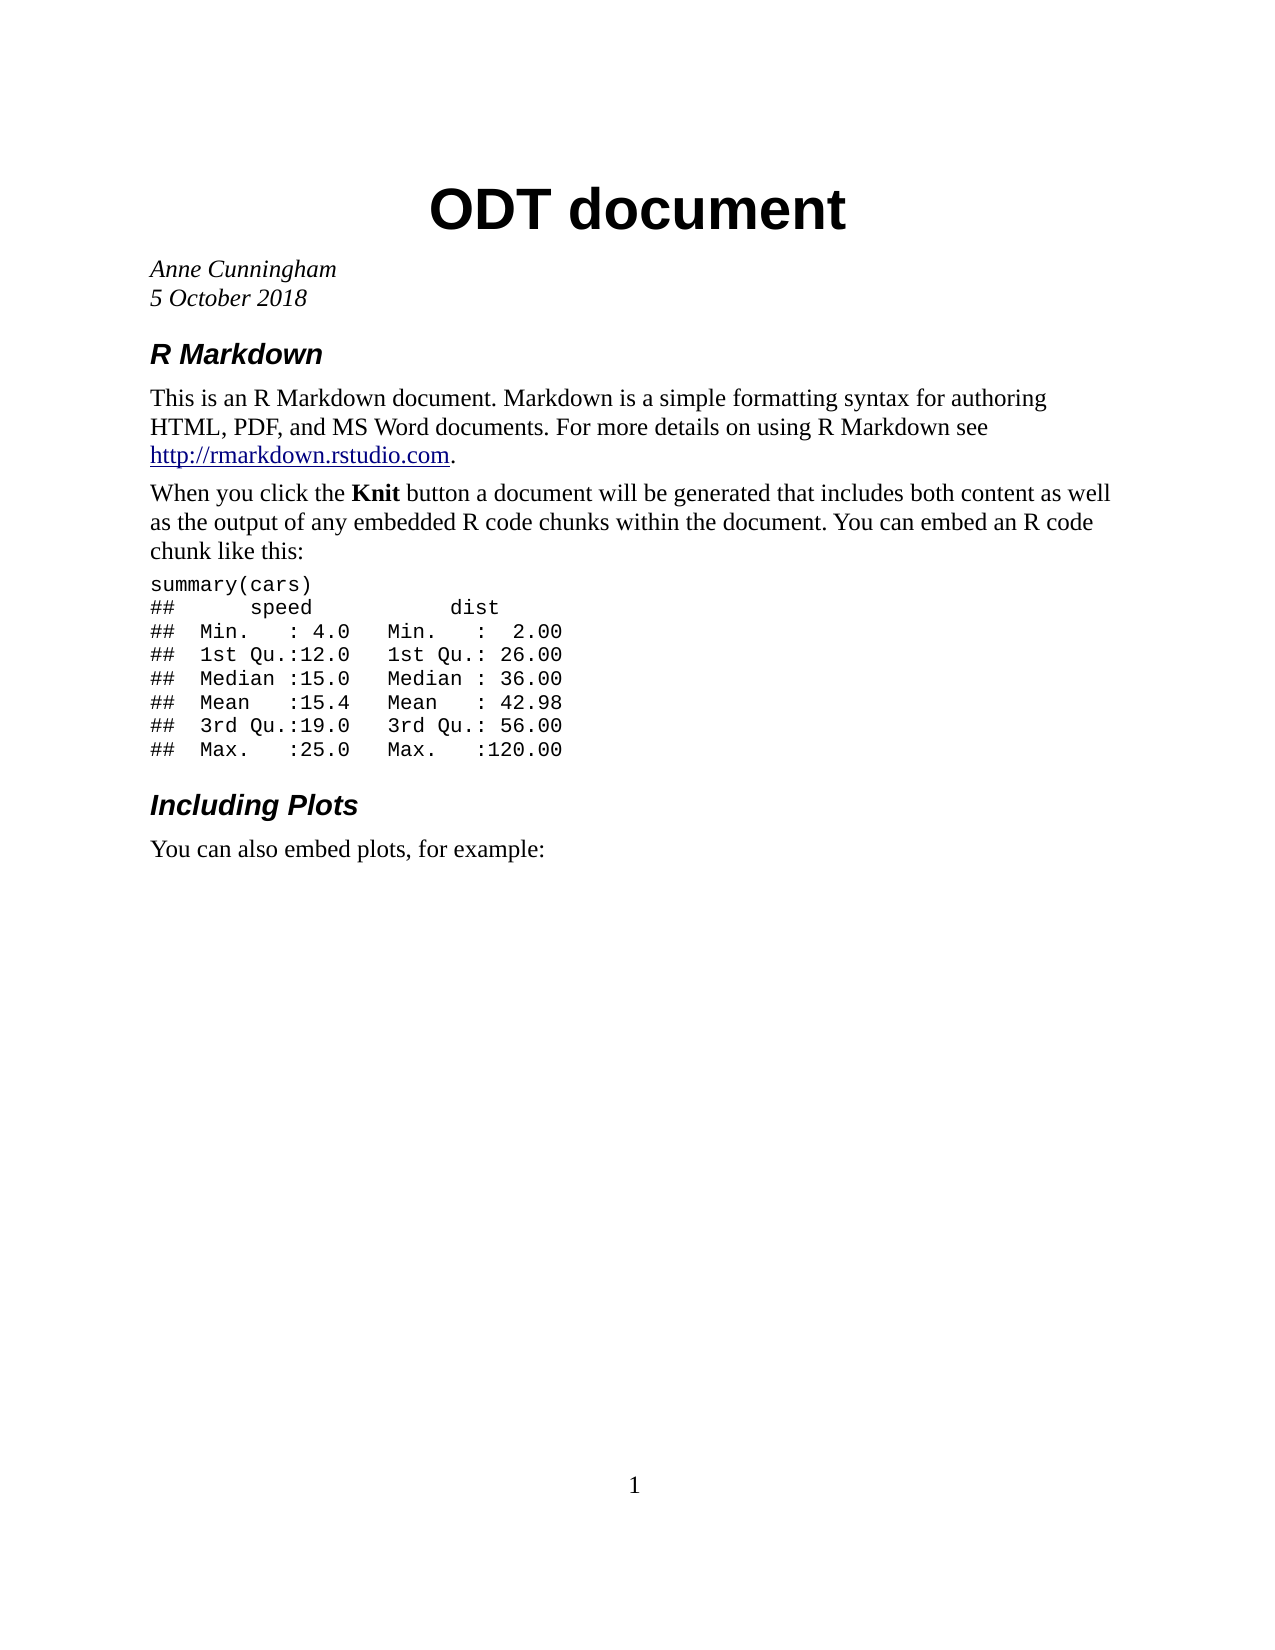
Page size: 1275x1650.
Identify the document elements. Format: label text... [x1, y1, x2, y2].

text ## Max. :25.0 Max. :120.00 [150, 739, 1125, 763]
text ## speed dist [150, 597, 1125, 621]
subtitle Including Plots [150, 788, 1125, 821]
text summary(cars) [150, 573, 1125, 597]
text ## Median :15.0 Median : 36.00 [150, 668, 1125, 692]
text When you click the Knit button a document will be generated that includes both content as well as the output of any embedded R code chunks within the document. You can embed an R code chunk like this: [150, 478, 1125, 564]
text ## 1st Qu.:12.0 1st Qu.: 26.00 [150, 644, 1125, 668]
text ## Min. : 4.0 Min. : 2.00 [150, 621, 1125, 644]
text This is an R Markdown document. Markdown is a simple formatting syntax for authoring HTML, PDF, and MS Word documents. For more details on using R Markdown see http://rmarkdown.rstudio.com. [150, 383, 1125, 469]
text Anne Cunningham [150, 254, 1125, 283]
text ## 3rd Qu.:19.0 3rd Qu.: 56.00 [150, 715, 1125, 739]
text You can also embed plots, for example: [150, 834, 1125, 862]
text ## Mean :15.4 Mean : 42.98 [150, 692, 1125, 715]
title ODT document [150, 175, 1125, 242]
subtitle R Markdown [150, 337, 1125, 371]
text 5 October 2018 [150, 283, 1125, 312]
